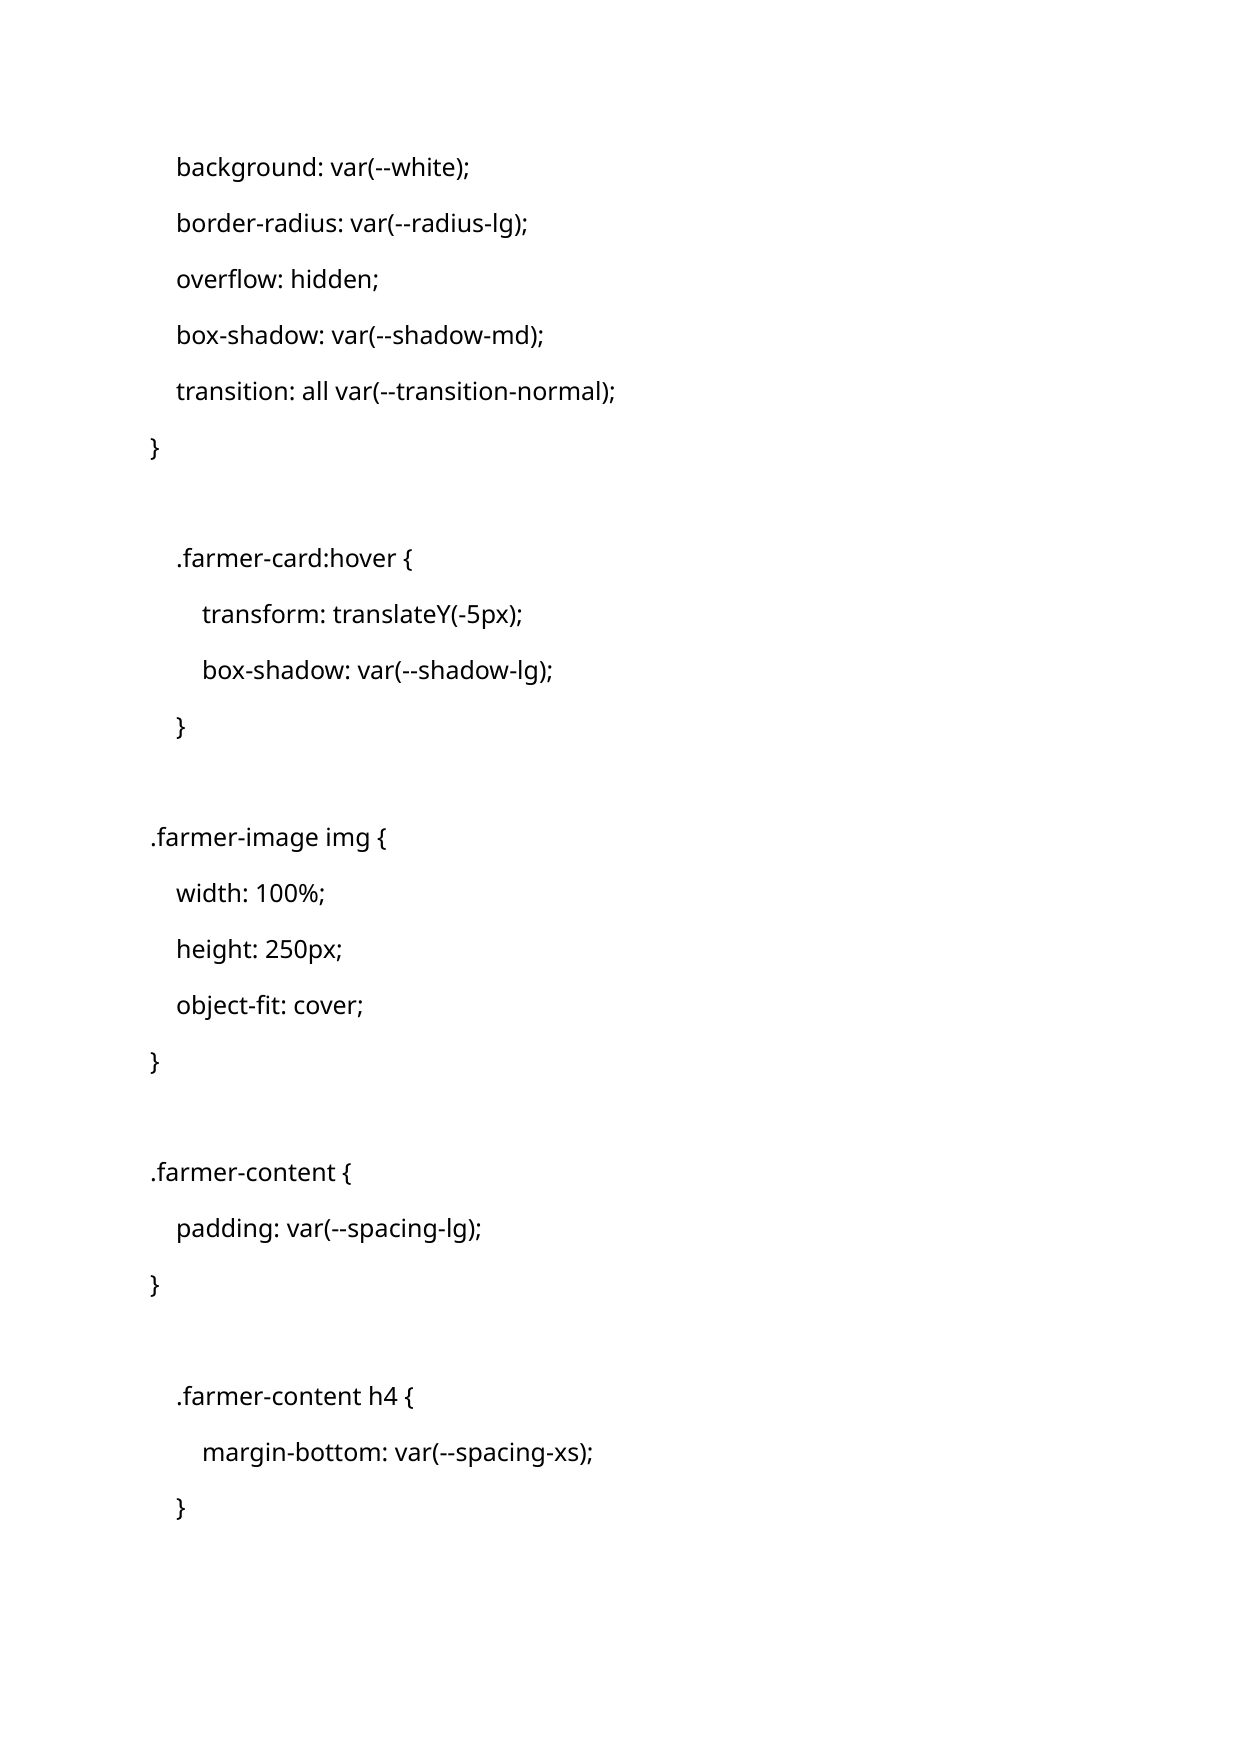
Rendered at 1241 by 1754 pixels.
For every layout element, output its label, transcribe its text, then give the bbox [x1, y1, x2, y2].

text } [150, 429, 1090, 463]
text width: 100%; [150, 876, 1090, 910]
text transition: all var(--transition-normal); [150, 373, 1090, 407]
text } [150, 708, 1090, 742]
text } [150, 1490, 1090, 1524]
text .farmer-card:hover { [150, 541, 1090, 575]
text transform: translateY(-5px); [150, 597, 1090, 631]
text border-radius: var(--radius-lg); [150, 206, 1090, 240]
text .farmer-content { [150, 1155, 1090, 1189]
text overflow: hidden; [150, 262, 1090, 296]
text .farmer-content h4 { [150, 1378, 1090, 1412]
text } [150, 1043, 1090, 1077]
text object-fit: cover; [150, 987, 1090, 1022]
text background: var(--white); [150, 150, 1090, 184]
text } [150, 1267, 1090, 1301]
text box-shadow: var(--shadow-lg); [150, 652, 1090, 687]
text .farmer-image img { [150, 820, 1090, 854]
text padding: var(--spacing-lg); [150, 1211, 1090, 1245]
text box-shadow: var(--shadow-md); [150, 317, 1090, 352]
text height: 250px; [150, 932, 1090, 966]
text margin-bottom: var(--spacing-xs); [150, 1434, 1090, 1468]
